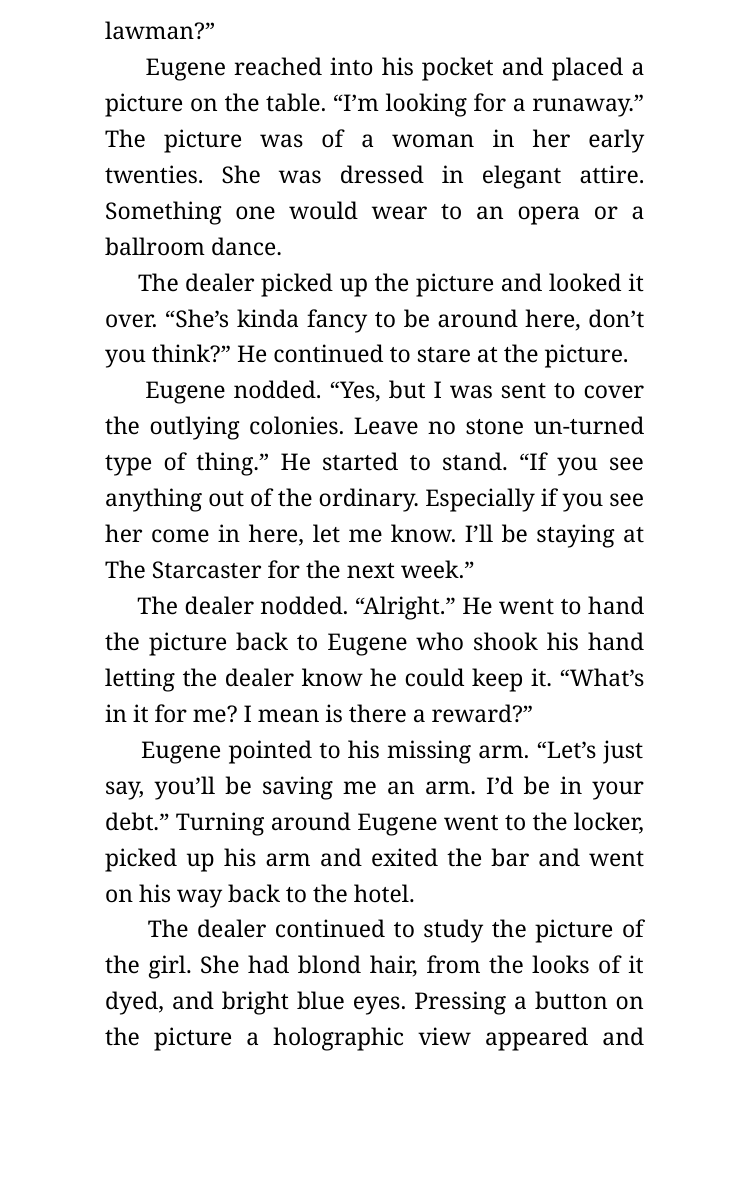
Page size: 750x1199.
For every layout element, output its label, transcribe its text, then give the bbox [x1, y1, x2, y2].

text lawman?” [105, 15, 645, 46]
text Eugene nodded. “Yes, but I was sent to cover the outlying colonies. Leave no stone un-turned type of thing.” He started to stand. “If you see anything out of the ordinary. Especially if you see her come in here, let me know. I’ll be staying at The Starcaster for the next week.” [105, 374, 645, 585]
text The dealer continued to study the picture of the girl. She had blond hair, from the looks of it dyed, and bright blue eyes. Pressing a button on the picture a holographic view appeared and [105, 913, 645, 1052]
text The dealer picked up the picture and looked it over. “She’s kinda fancy to be around here, don’t you think?” He continued to stare at the picture. [105, 267, 645, 370]
text The dealer nodded. “Alright.” He went to hand the picture back to Eugene who shook his hand letting the dealer know he could keep it. “What’s in it for me? I mean is there a reward?” [105, 590, 645, 729]
text Eugene pointed to his missing arm. “Let’s just say, you’ll be saving me an arm. I’d be in your debt.” Turning around Eugene went to the locker, picked up his arm and exited the bar and went on his way back to the hotel. [105, 734, 645, 909]
text Eugene reached into his pocket and placed a picture on the table. “I’m looking for a runaway.” The picture was of a woman in her early twenties. She was dressed in elegant attire. Something one would wear to an opera or a ballroom dance. [105, 51, 645, 262]
